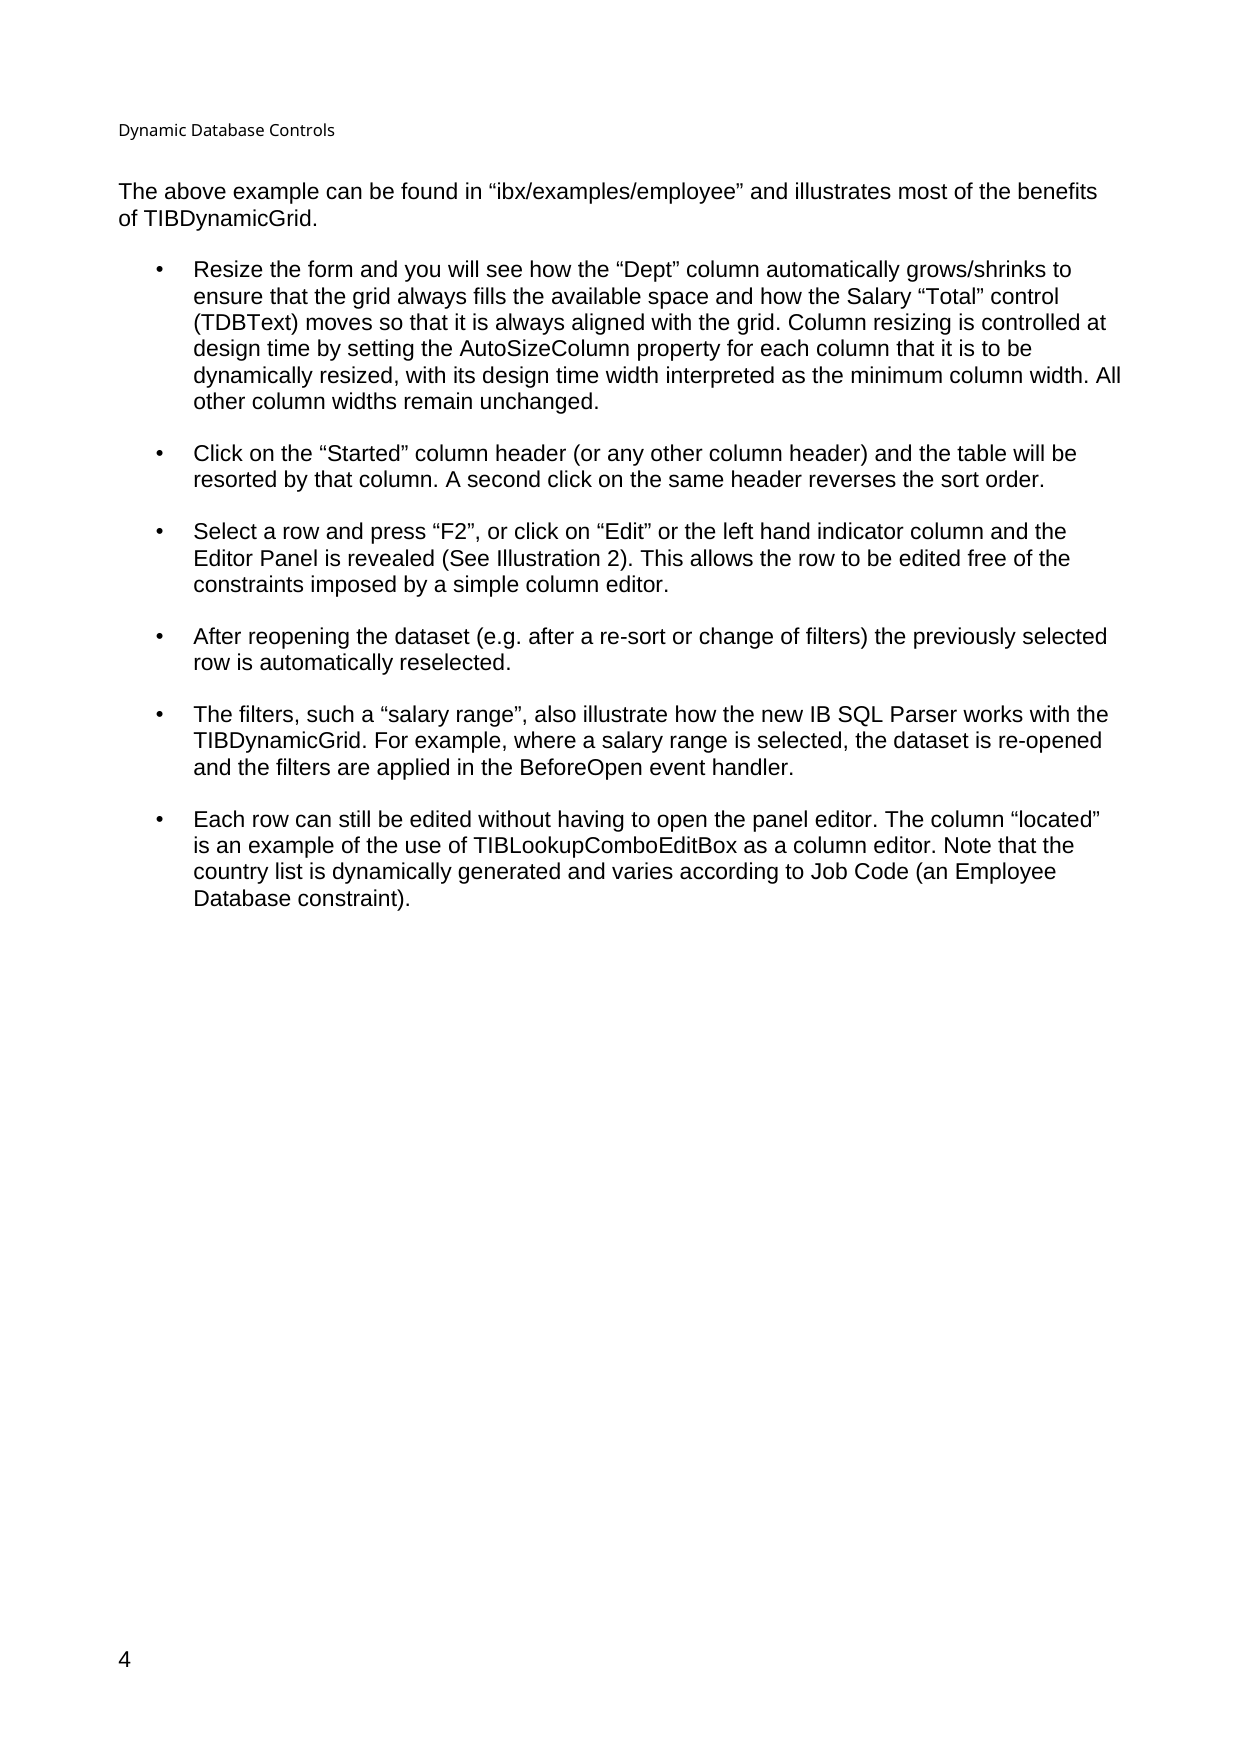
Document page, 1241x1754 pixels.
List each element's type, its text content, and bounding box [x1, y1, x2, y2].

list The filters, such a “salary range”, also illustrate how the new IB SQL Parser works with the TIBDynamicGrid. For example, where a salary range is selected, the dataset is re-opened and the filters are applied in the BeforeOpen event handler. [156, 701, 1122, 780]
list Click on the “Started” column header (or any other column header) and the table will be resorted by that column. A second click on the same header reverses the sort order. [156, 440, 1122, 493]
list Each row can still be edited without having to open the panel editor. The column “located” is an example of the use of TIBLookupComboEditBox as a column editor. Note that the country list is dynamically generated and varies according to Job Code (an Employee Database constraint). [156, 806, 1122, 911]
list Select a row and press “F2”, or click on “Edit” or the left hand indicator column and the Editor Panel is revealed (See Illustration 2). This allows the row to be edited free of the constraints imposed by a simple column editor. [156, 518, 1122, 597]
text The above example can be found in “ibx/examples/employee” and illustrates most of the benefits of TIBDynamicGrid. [118, 178, 1122, 231]
list Resize the form and you will see how the “Dept” column automatically grows/shrinks to ensure that the grid always fills the available space and how the Salary “Total” control (TDBText) moves so that it is always aligned with the grid. Column resizing is controlled at design time by setting the AutoSizeColumn property for each column that it is to be dynamically resized, with its design time width interpreted as the minimum column width. All other column widths remain unchanged. [156, 256, 1122, 414]
list After reopening the dataset (e.g. after a re-sort or change of filters) the previously selected row is automatically reselected. [156, 623, 1122, 676]
